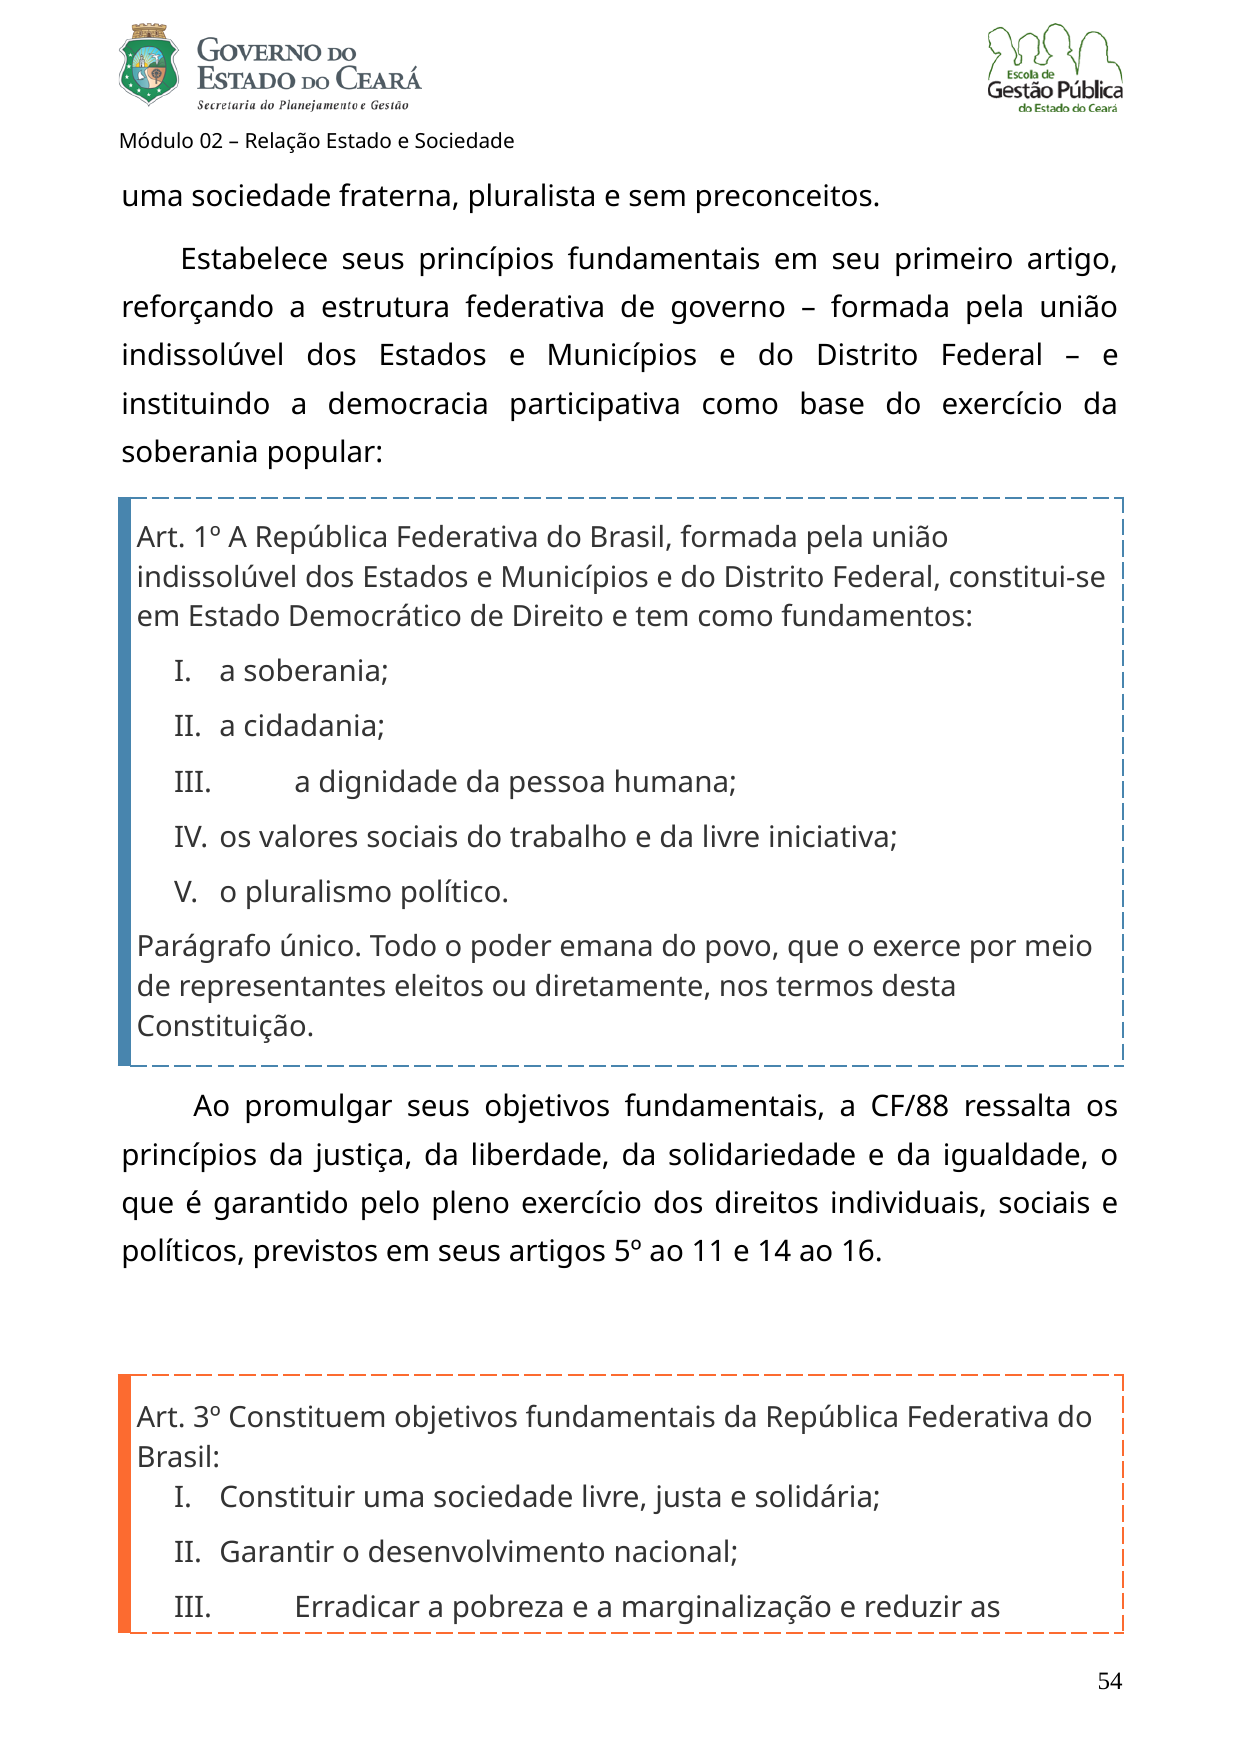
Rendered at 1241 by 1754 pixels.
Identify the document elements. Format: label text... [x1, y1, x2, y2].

table_header [119, 1375, 130, 1632]
text Estabelece seus princípios fundamentais em seu primeiro artigo, reforçando a estrutura federativa de governo – formada pela união indissolúvel dos Estados e Municípios e do Distrito Federal – e instituindo a democracia participativa como base do exercício da soberania popular: [118, 234, 1122, 474]
text uma sociedade fraterna, pluralista e sem preconceitos. [118, 172, 1122, 215]
table_header Art. 1º A República Federativa do Brasil, formada pela união indissolúvel dos Estados e Municípios e do Distrito Federal, constitui-se em Estado Democrático de Direito e tem como fundamentos: a soberania; a cidadania; a dignidade da pessoa humana; os valores sociais do trabalho e da livre iniciativa; o pluralismo político. Parágrafo único. Todo o poder emana do povo, que o exerce por meio de representantes eleitos ou diretamente, nos termos desta Constituição. [131, 497, 1123, 1065]
picture [118, 23, 1123, 112]
table_header Art. 3º Constituem objetivos fundamentais da República Federativa do Brasil: Constituir uma sociedade livre, justa e solidária; Garantir o desenvolvimento nacional; Erradicar a pobreza e a marginalização e reduzir as [131, 1374, 1123, 1632]
table_header [119, 498, 130, 1065]
text Ao promulgar seus objetivos fundamentais, a CF/88 ressalta os princípios da justiça, da liberdade, da solidariedade e da igualdade, o que é garantido pelo pleno exercício dos direitos individuais, sociais e políticos, previstos em seus artigos 5º ao 11 e 14 ao 16. [118, 1082, 1122, 1270]
